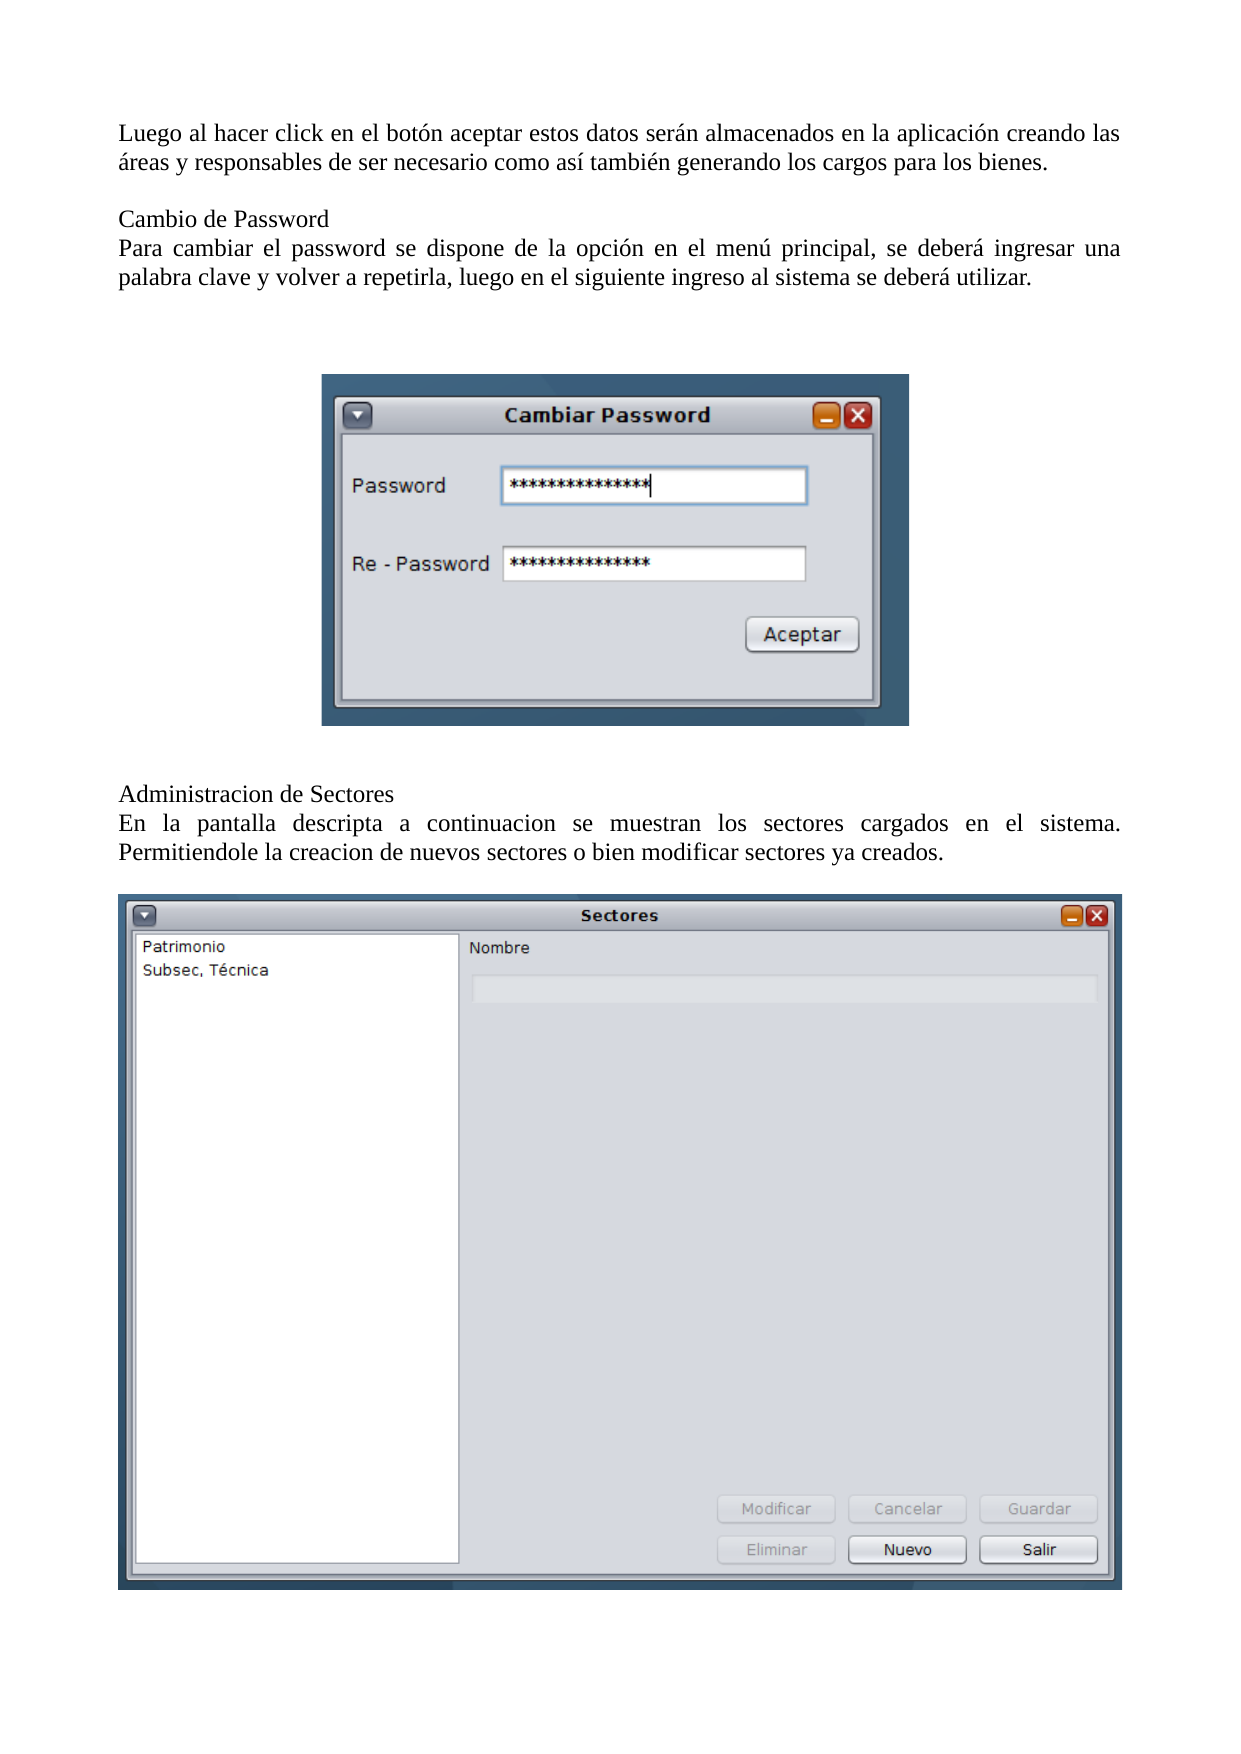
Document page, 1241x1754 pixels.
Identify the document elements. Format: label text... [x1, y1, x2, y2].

text Para cambiar el password se dispone de la opción en el menú principal, se deberá ingresar una palabra clave y volver a repetirla, luego en el siguiente ingreso al sistema se deberá utilizar. [118, 233, 1122, 291]
text Cambio de Password [118, 204, 1122, 233]
text En la pantalla descripta a continuacion se muestran los sectores cargados en el sistema. Permitiendole la creacion de nuevos sectores o bien modificar sectores ya creados. [118, 808, 1122, 866]
text Luego al hacer click en el botón aceptar estos datos serán almacenados en la aplicación creando las áreas y responsables de ser necesario como así también generando los cargos para los bienes. [118, 118, 1122, 176]
picture [321, 374, 910, 726]
text Administracion de Sectores [118, 779, 1122, 808]
picture [118, 894, 1123, 1590]
